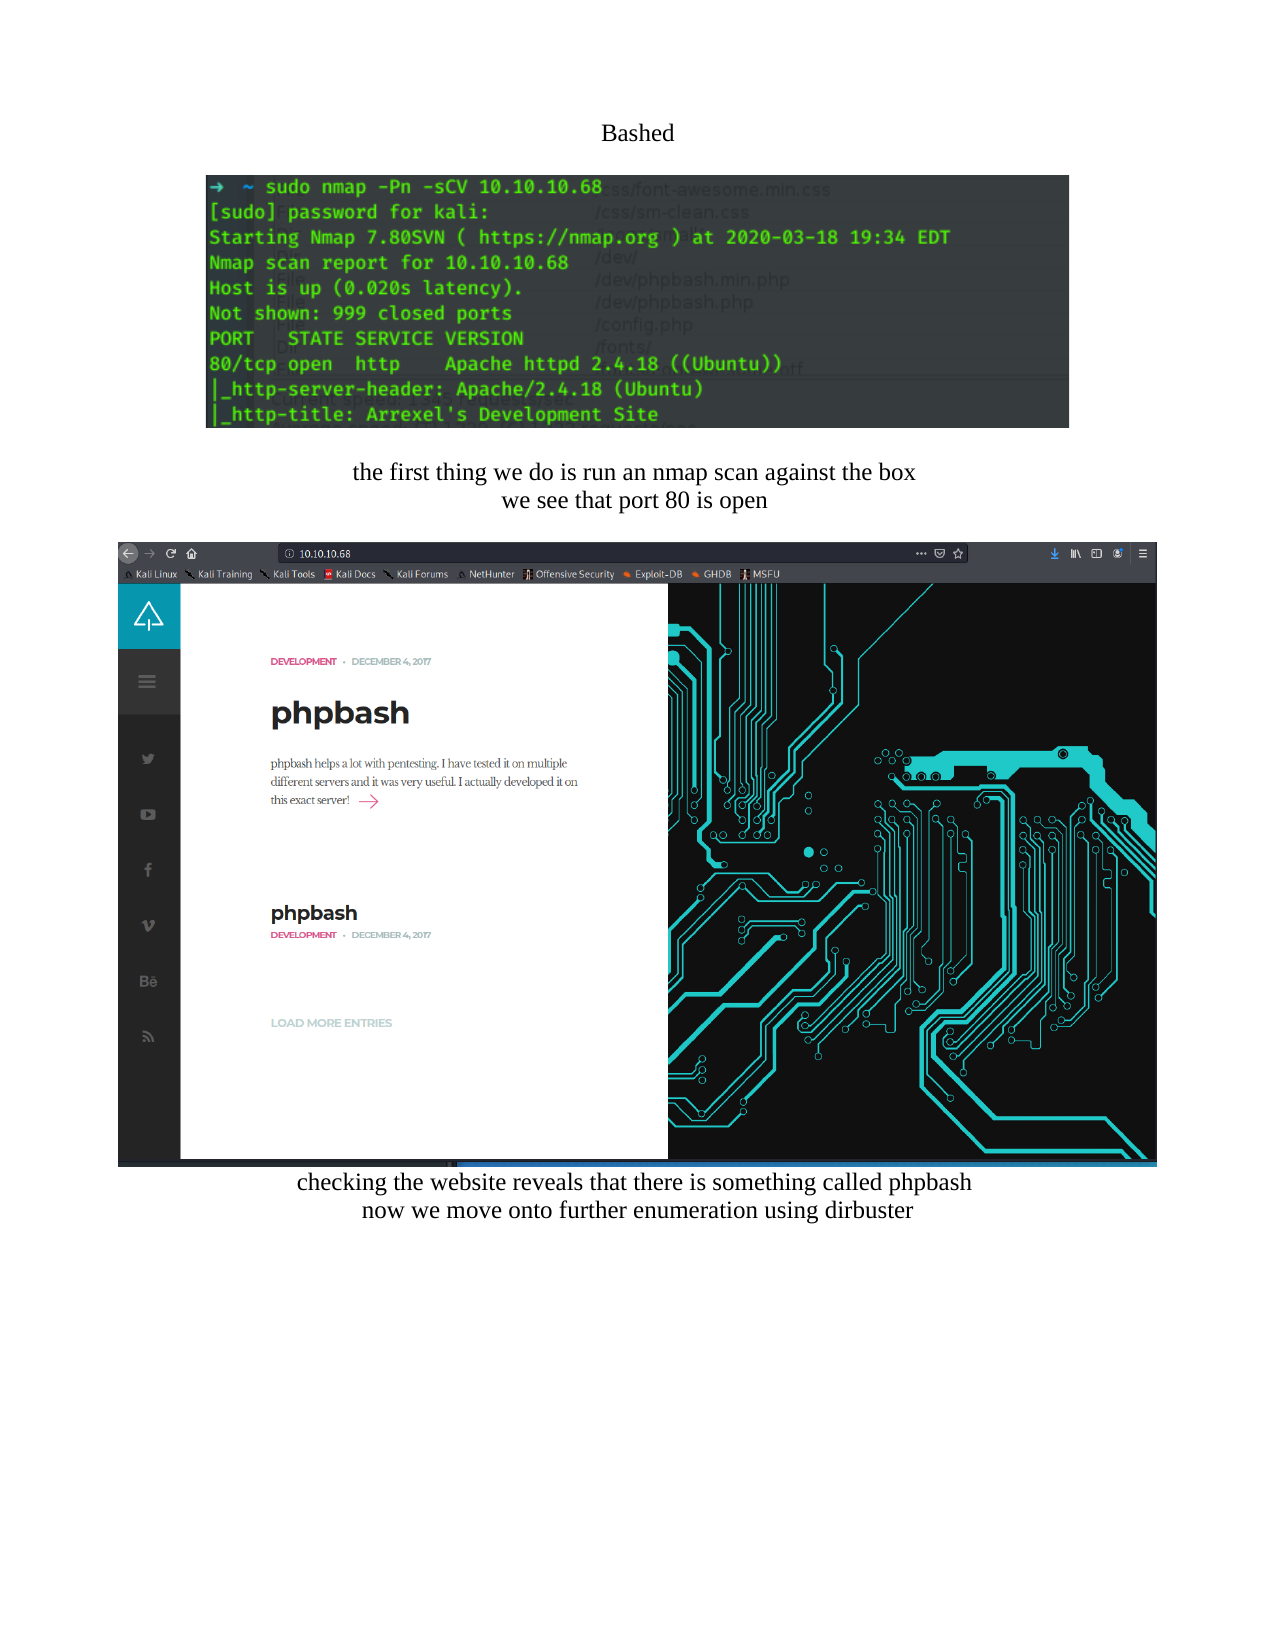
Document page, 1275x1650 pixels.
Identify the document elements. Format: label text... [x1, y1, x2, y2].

text checking the website reveals that there is something called phpbash [118, 1167, 1157, 1196]
text we see that port 80 is open [118, 485, 1157, 514]
text now we move onto further enumeration using dirbuster [118, 1196, 1157, 1224]
picture [205, 175, 1070, 428]
text Bashed [118, 118, 1157, 147]
text the first thing we do is run an nmap scan against the box [118, 457, 1157, 485]
picture [118, 542, 1157, 1167]
